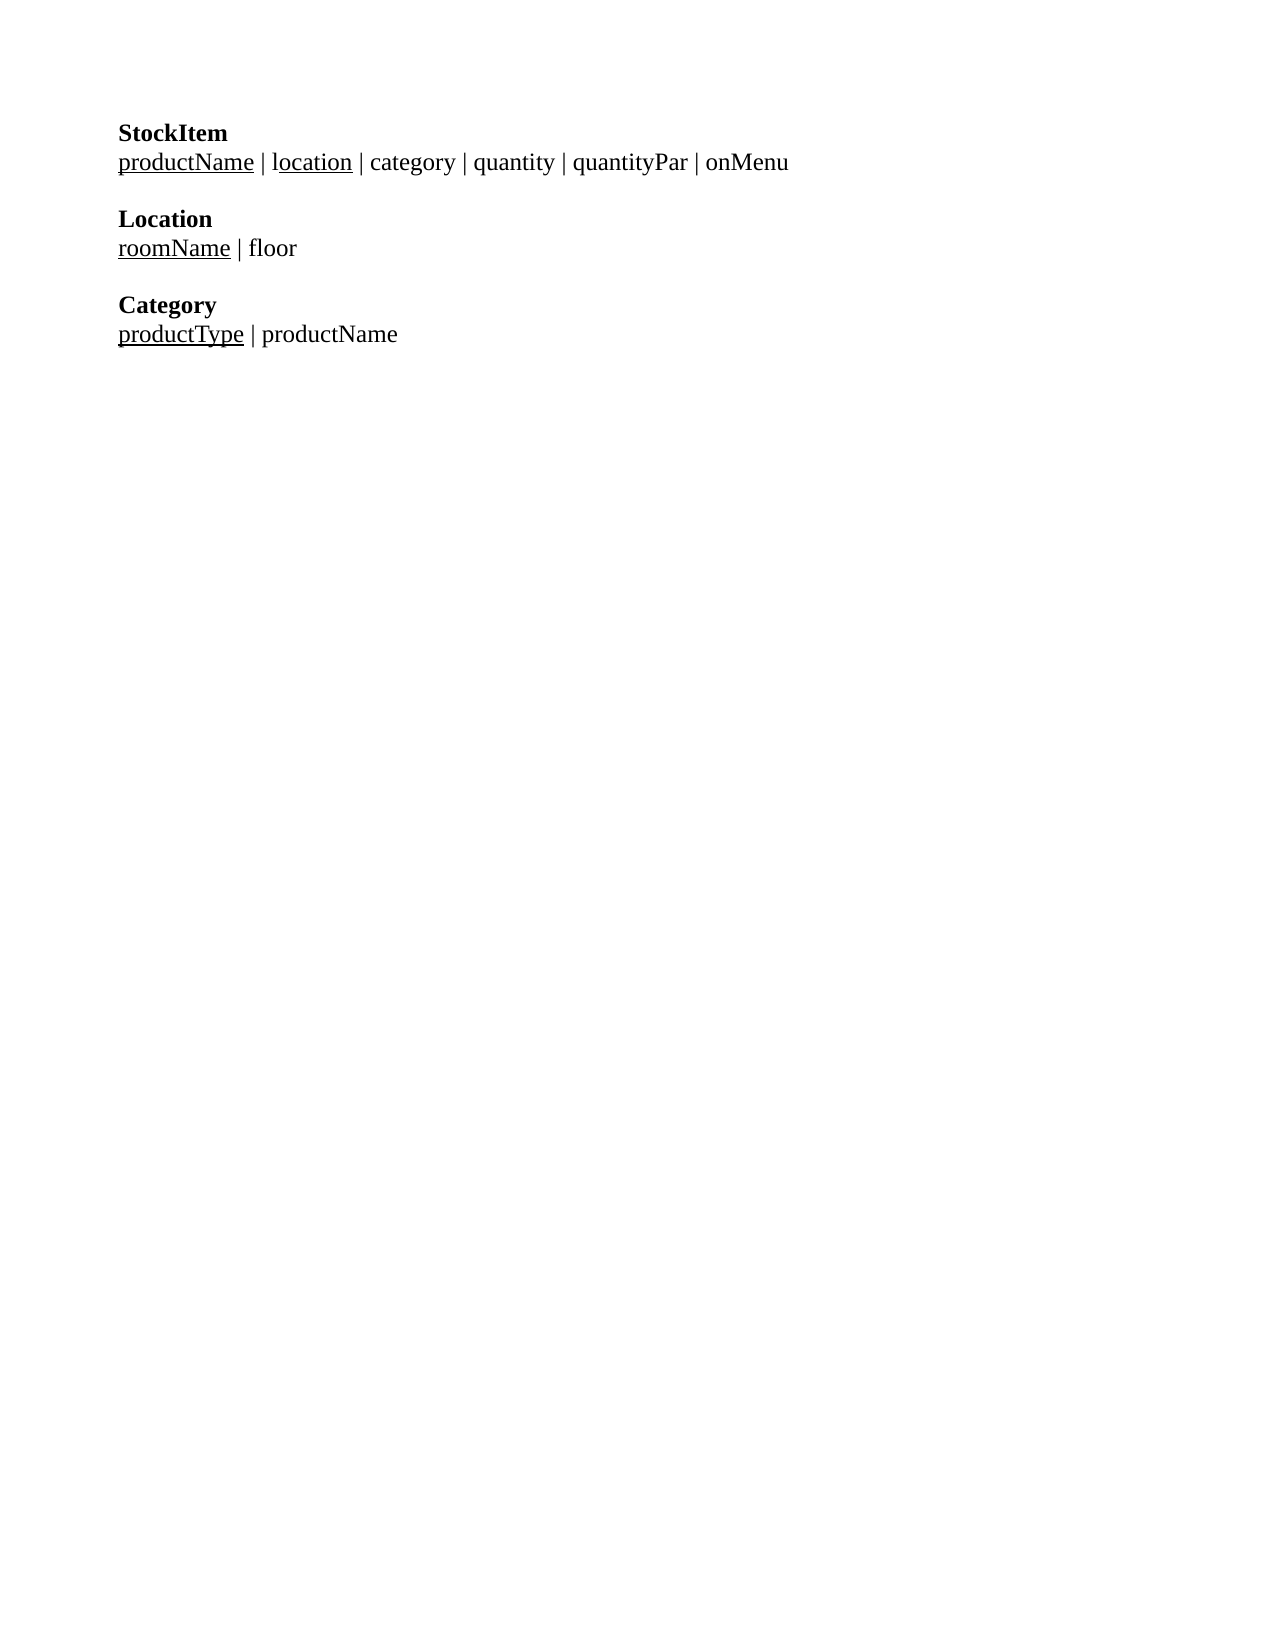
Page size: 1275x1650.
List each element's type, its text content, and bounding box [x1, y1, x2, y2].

text Location [118, 204, 1157, 233]
text StockItem [118, 118, 1157, 147]
text productType | productName [118, 319, 1157, 348]
text roomName | floor [118, 233, 1157, 262]
text Category [118, 291, 1157, 319]
text productName | location | category | quantity | quantityPar | onMenu [118, 147, 1157, 176]
